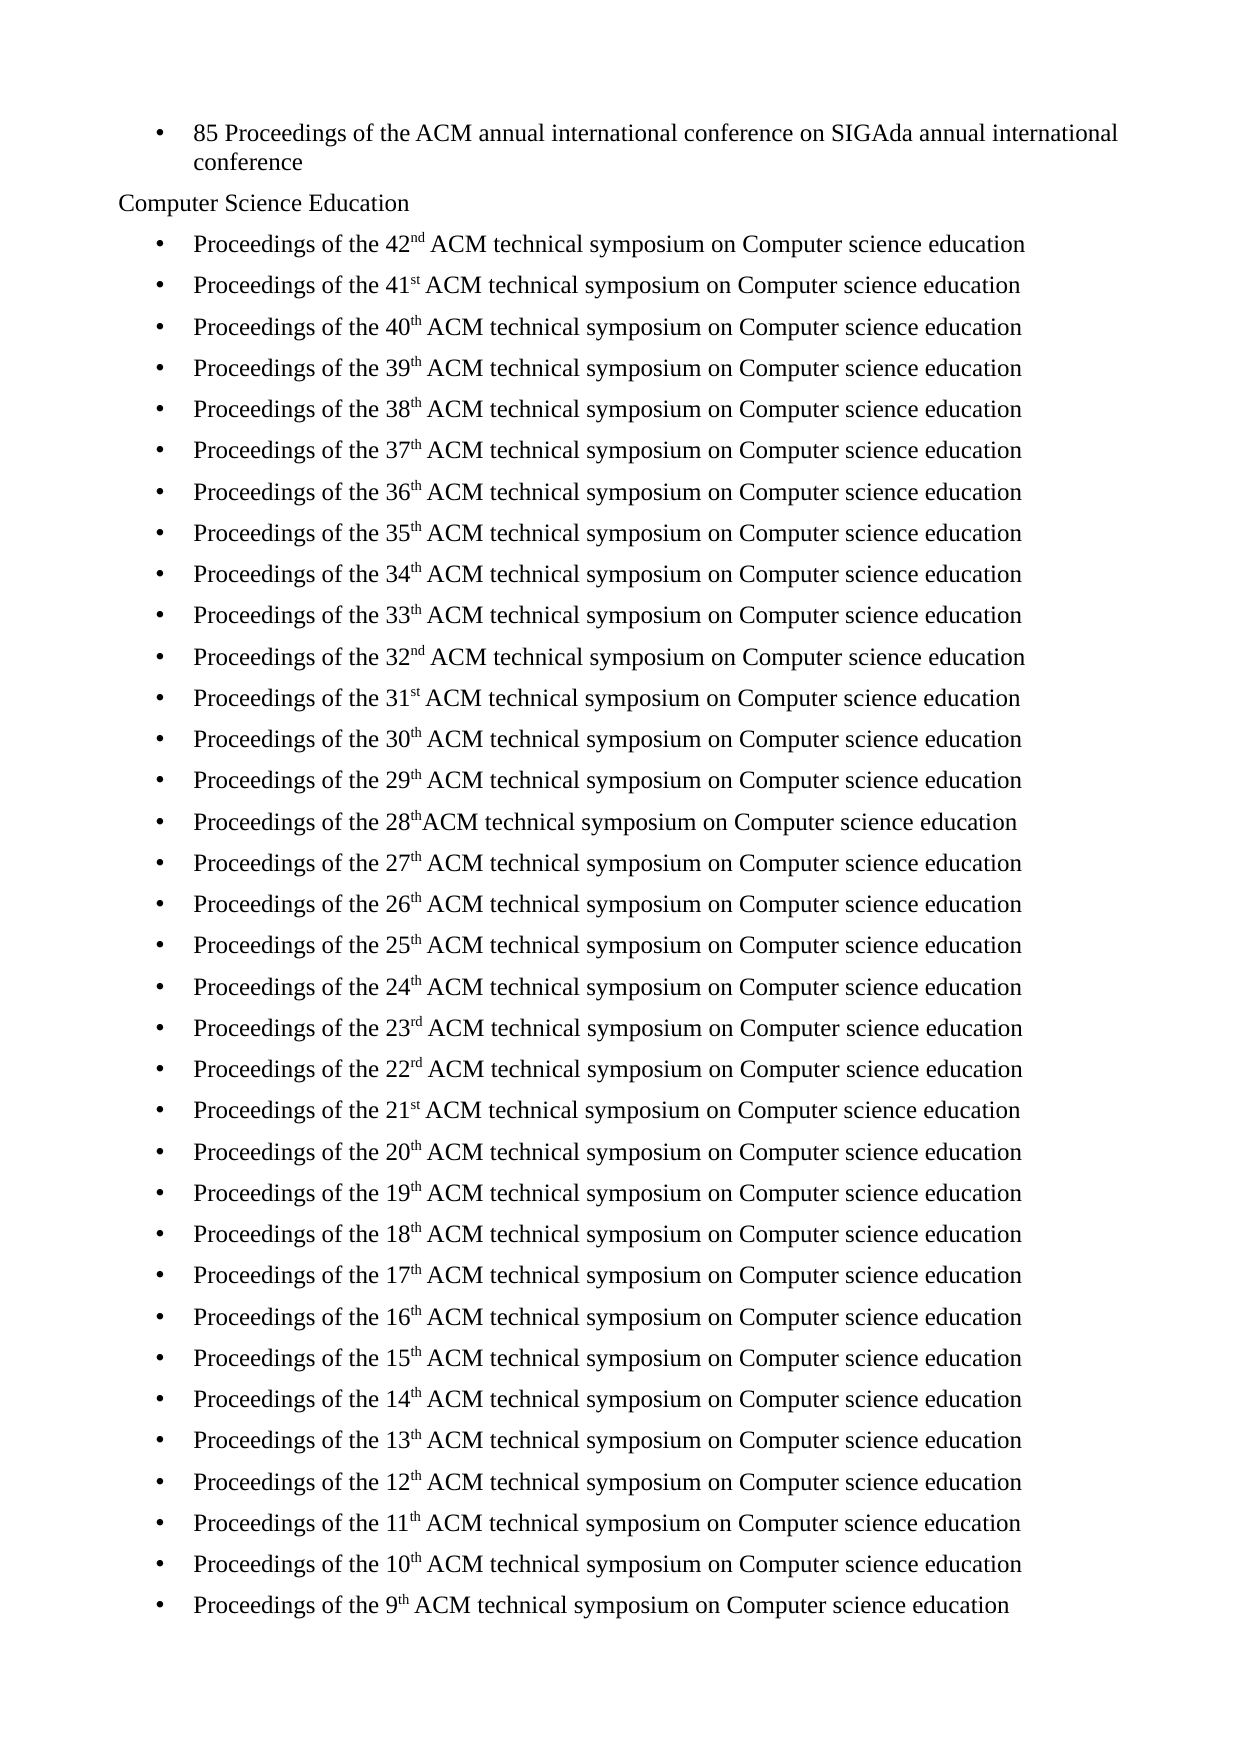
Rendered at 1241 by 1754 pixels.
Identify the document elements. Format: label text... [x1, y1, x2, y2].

text Computer Science Education [118, 188, 1122, 217]
list Proceedings of the 16th ACM technical symposium on Computer science education [156, 1302, 1122, 1331]
list Proceedings of the 41st ACM technical symposium on Computer science education [156, 271, 1122, 299]
list Proceedings of the 14th ACM technical symposium on Computer science education [156, 1384, 1122, 1413]
list Proceedings of the 38th ACM technical symposium on Computer science education [156, 394, 1122, 423]
list Proceedings of the 33th ACM technical symposium on Computer science education [156, 601, 1122, 629]
list Proceedings of the 11th ACM technical symposium on Computer science education [156, 1508, 1122, 1537]
list Proceedings of the 37th ACM technical symposium on Computer science education [156, 436, 1122, 464]
list Proceedings of the 27th ACM technical symposium on Computer science education [156, 848, 1122, 877]
list Proceedings of the 29th ACM technical symposium on Computer science education [156, 766, 1122, 794]
list Proceedings of the 34th ACM technical symposium on Computer science education [156, 559, 1122, 588]
list Proceedings of the 28thACM technical symposium on Computer science education [156, 807, 1122, 836]
list Proceedings of the 21st ACM technical symposium on Computer science education [156, 1096, 1122, 1124]
list Proceedings of the 24th ACM technical symposium on Computer science education [156, 972, 1122, 1001]
list Proceedings of the 40th ACM technical symposium on Computer science education [156, 312, 1122, 341]
list Proceedings of the 25th ACM technical symposium on Computer science education [156, 931, 1122, 959]
list Proceedings of the 20th ACM technical symposium on Computer science education [156, 1137, 1122, 1166]
list Proceedings of the 42nd ACM technical symposium on Computer science education [156, 229, 1122, 258]
list 85 Proceedings of the ACM annual international conference on SIGAda annual international conference [156, 118, 1122, 176]
list Proceedings of the 35th ACM technical symposium on Computer science education [156, 518, 1122, 547]
list Proceedings of the 18th ACM technical symposium on Computer science education [156, 1219, 1122, 1248]
list Proceedings of the 36th ACM technical symposium on Computer science education [156, 477, 1122, 506]
list Proceedings of the 32nd ACM technical symposium on Computer science education [156, 642, 1122, 671]
list Proceedings of the 30th ACM technical symposium on Computer science education [156, 724, 1122, 753]
list Proceedings of the 10th ACM technical symposium on Computer science education [156, 1549, 1122, 1578]
list Proceedings of the 17th ACM technical symposium on Computer science education [156, 1261, 1122, 1289]
list Proceedings of the 26th ACM technical symposium on Computer science education [156, 889, 1122, 918]
list Proceedings of the 31st ACM technical symposium on Computer science education [156, 683, 1122, 712]
list Proceedings of the 39th ACM technical symposium on Computer science education [156, 353, 1122, 382]
list Proceedings of the 15th ACM technical symposium on Computer science education [156, 1343, 1122, 1372]
list Proceedings of the 23rd ACM technical symposium on Computer science education [156, 1013, 1122, 1042]
list Proceedings of the 12th ACM technical symposium on Computer science education [156, 1467, 1122, 1496]
list Proceedings of the 22rd ACM technical symposium on Computer science education [156, 1054, 1122, 1083]
list Proceedings of the 19th ACM technical symposium on Computer science education [156, 1178, 1122, 1207]
list Proceedings of the 9th ACM technical symposium on Computer science education [156, 1591, 1122, 1619]
list Proceedings of the 13th ACM technical symposium on Computer science education [156, 1426, 1122, 1454]
